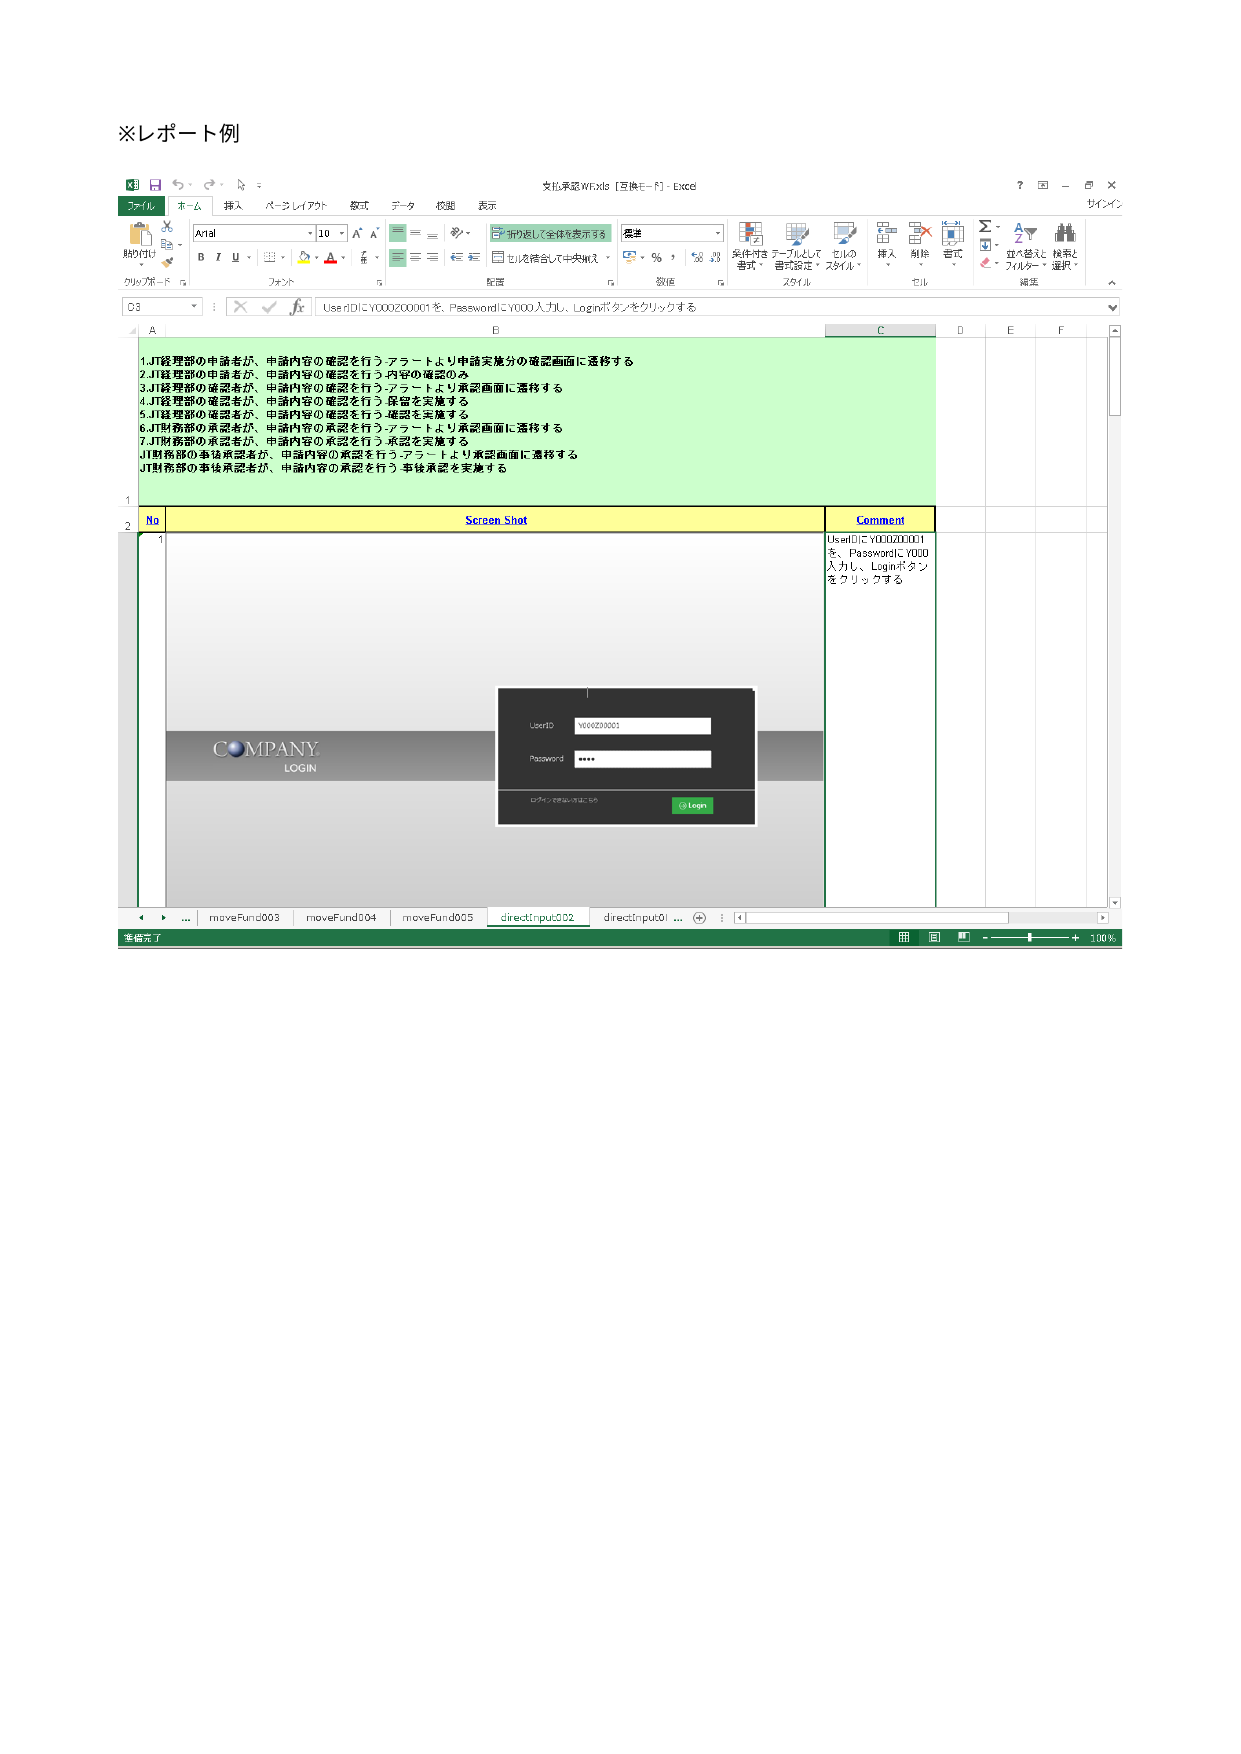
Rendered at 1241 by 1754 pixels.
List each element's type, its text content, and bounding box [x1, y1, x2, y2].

picture [118, 177, 1123, 949]
text ※レポート例 [118, 118, 1122, 148]
